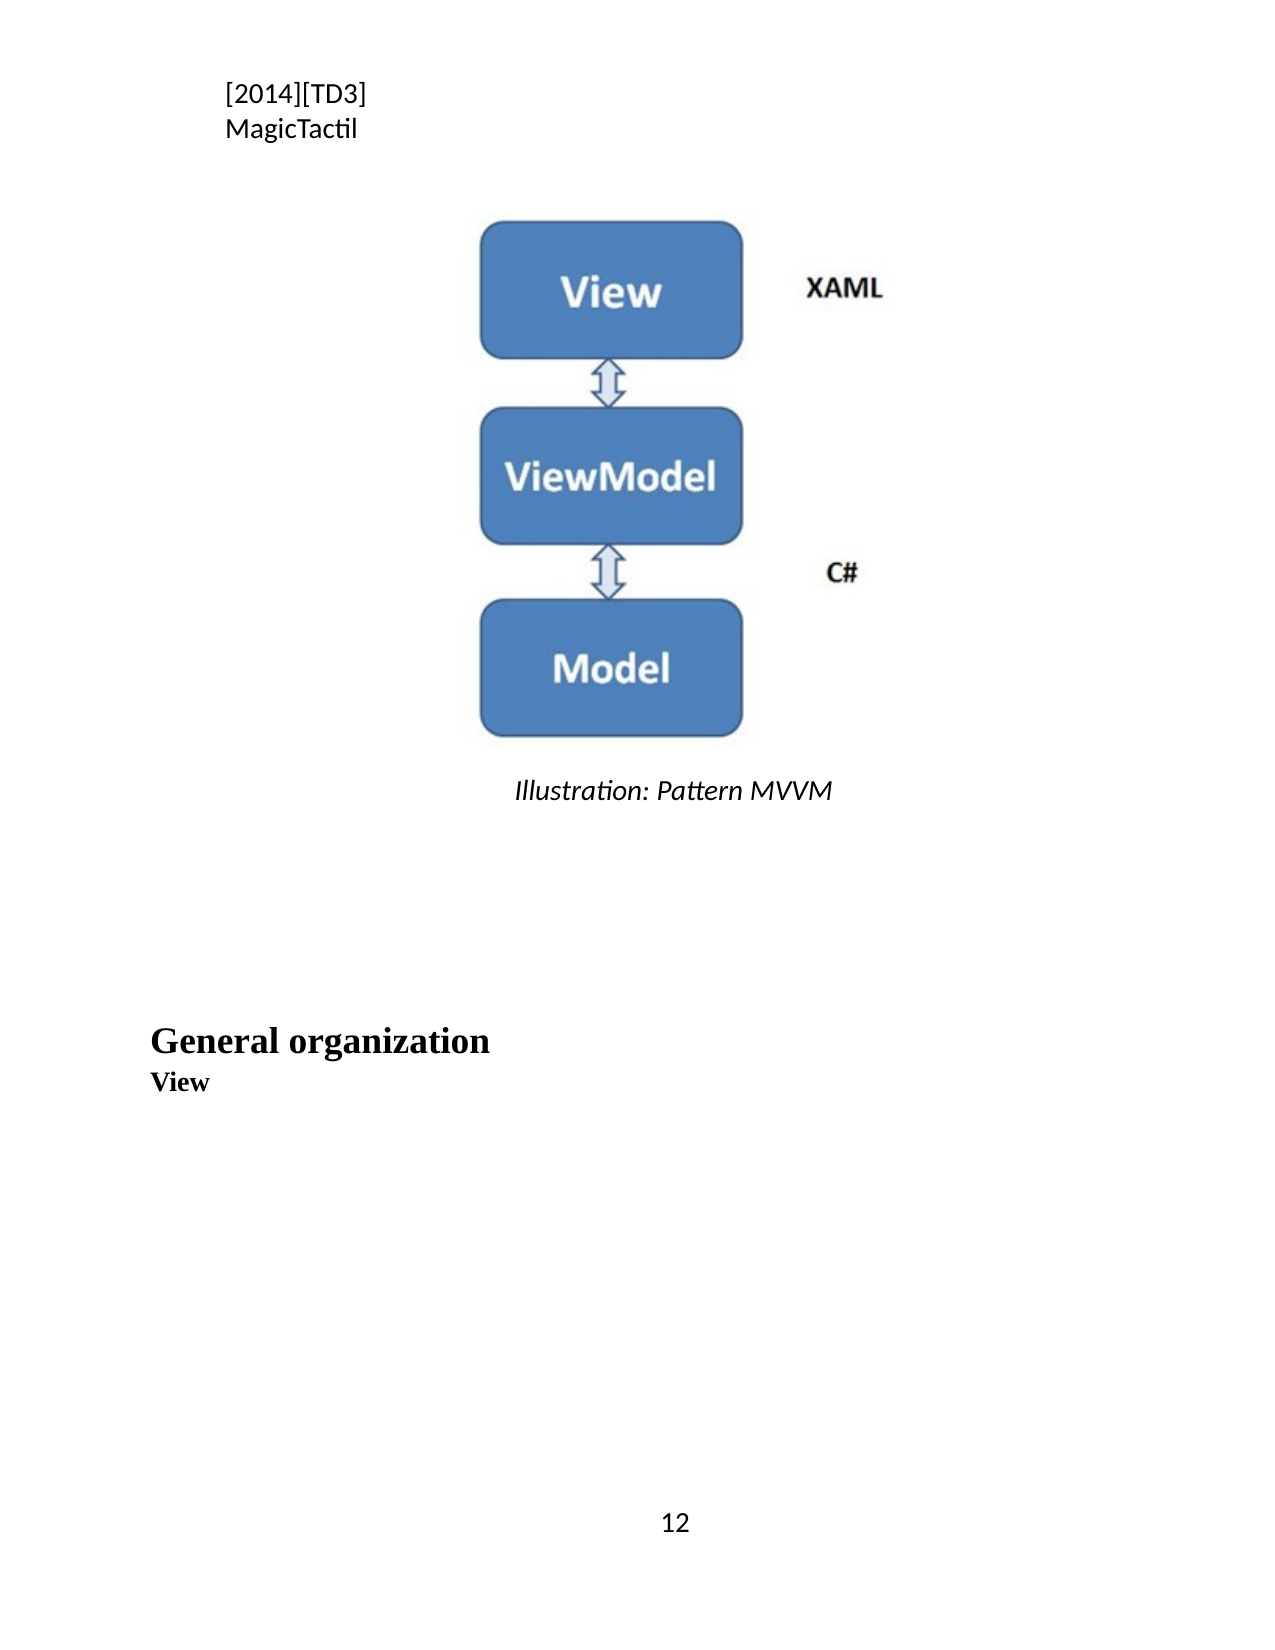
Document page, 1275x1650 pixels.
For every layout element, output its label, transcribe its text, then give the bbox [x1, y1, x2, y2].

subtitle View [150, 1065, 1125, 1097]
text Illustration: Pattern MVVM [225, 772, 1125, 807]
subtitle General organization [150, 1019, 1125, 1062]
picture [460, 211, 891, 746]
